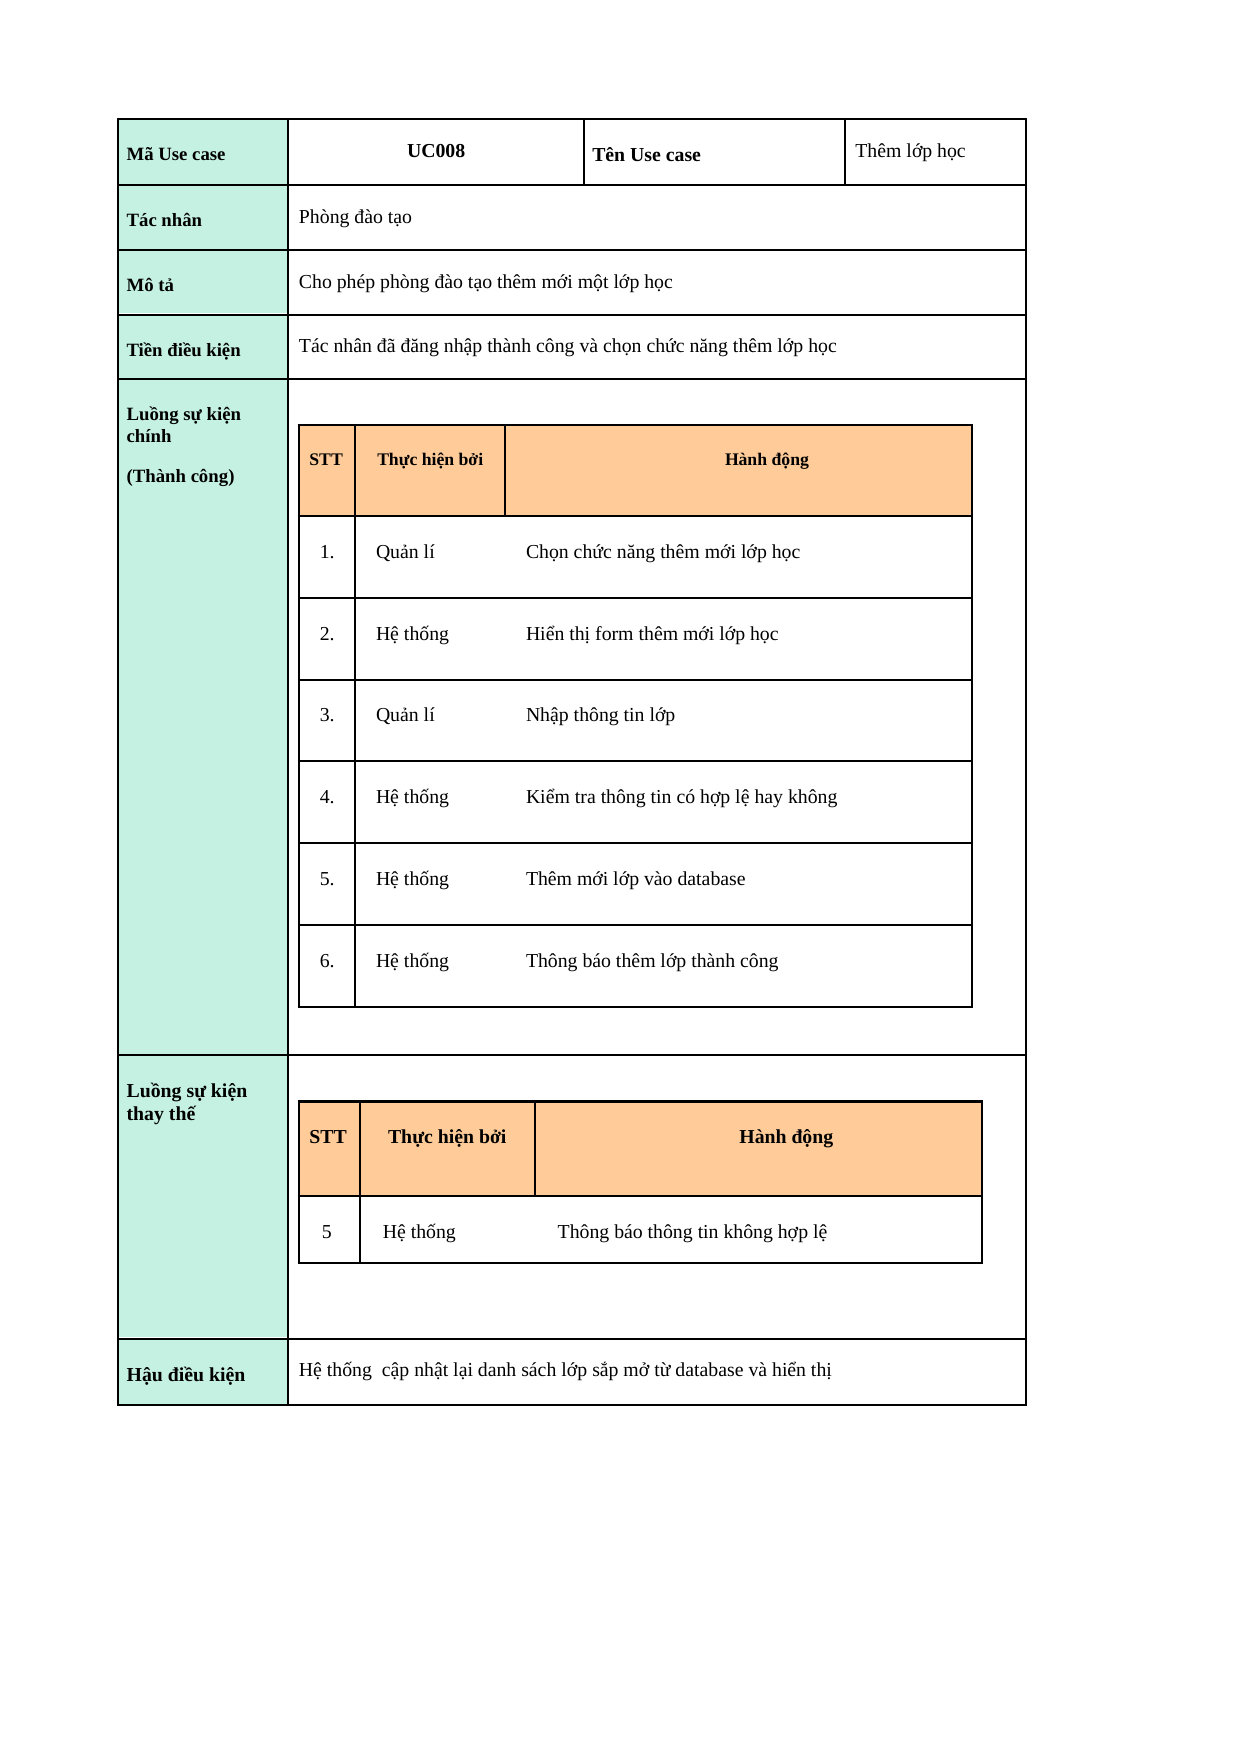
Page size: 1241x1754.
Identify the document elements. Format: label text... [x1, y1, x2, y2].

table_cell Nhập thông tin lớp [505, 681, 971, 760]
table_cell Chọn chức năng thêm mới lớp học [505, 517, 971, 597]
table_cell 3. [300, 681, 354, 760]
table_cell [289, 380, 1025, 1054]
table_cell Tác nhân đã đăng nhập thành công và chọn chức năng thêm lớp học [289, 316, 1025, 378]
table_cell Thông báo thông tin không hợp lệ [535, 1197, 981, 1262]
table_header STT [300, 426, 354, 515]
table_header Thêm lớp học [846, 120, 1025, 184]
table_cell Phòng đào tạo [289, 186, 1025, 249]
table_cell Hệ thống [356, 762, 505, 842]
table_cell Luồng sự kiện chính (Thành công) [119, 380, 287, 1054]
table_header UC008 [289, 120, 583, 184]
table_cell 2. [300, 599, 354, 678]
table_cell 1. [300, 517, 354, 597]
table_header Mã Use case [119, 120, 287, 184]
table_cell Thêm mới lớp vào database [505, 844, 971, 924]
table_cell 5. [300, 844, 354, 924]
table_cell Hậu điều kiện [119, 1340, 287, 1404]
table_cell Cho phép phòng đào tạo thêm mới một lớp học [289, 251, 1025, 313]
table_header Hành động [536, 1103, 981, 1195]
table_cell 4. [300, 762, 354, 842]
table_cell Thông báo thêm lớp thành công [505, 926, 971, 1006]
table_cell Hệ thống [356, 844, 505, 924]
table_cell 5 [300, 1197, 359, 1262]
table_cell Hệ thống [356, 599, 505, 678]
table_cell Hệ thống [361, 1197, 534, 1262]
table_header Tên Use case [585, 120, 844, 184]
table_cell Quản lí [356, 681, 505, 760]
table_cell Luồng sự kiện thay thế [119, 1056, 287, 1337]
table_cell [289, 1056, 1025, 1337]
table_cell Hệ thống [356, 926, 505, 1006]
table_header Hành động [506, 426, 971, 515]
table_header STT [300, 1103, 359, 1195]
table_cell 6. [300, 926, 354, 1006]
table_header Thực hiện bởi [356, 426, 504, 515]
table_cell Tiền điều kiện [119, 316, 287, 378]
table_cell Hiển thị form thêm mới lớp học [505, 599, 971, 678]
table_cell Kiểm tra thông tin có hợp lệ hay không [505, 762, 971, 842]
table_cell Tác nhân [119, 186, 287, 249]
table_header Thực hiện bởi [361, 1103, 534, 1195]
table_cell Hệ thống cập nhật lại danh sách lớp sắp mở từ database và hiển thị [289, 1340, 1025, 1404]
table_cell Quản lí [356, 517, 505, 597]
table_cell Mô tả [119, 251, 287, 313]
